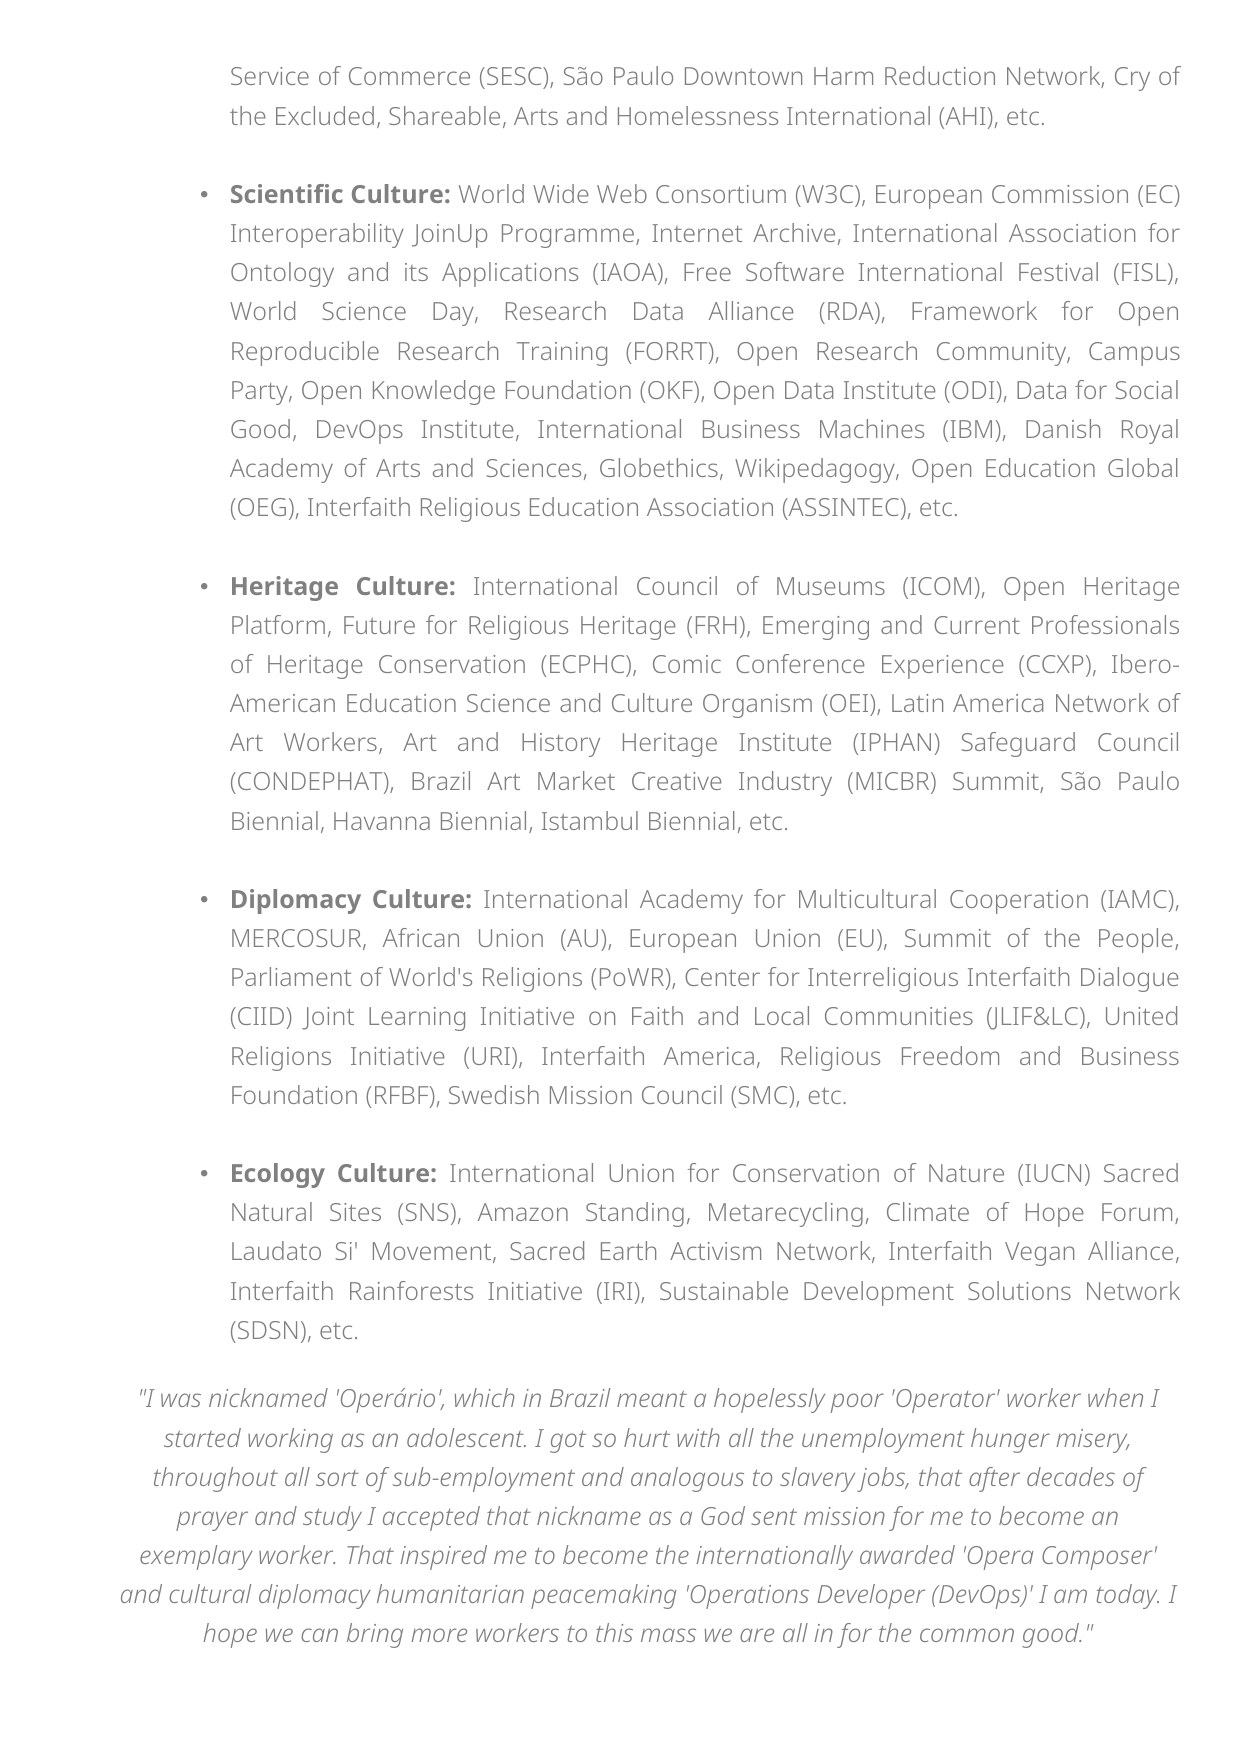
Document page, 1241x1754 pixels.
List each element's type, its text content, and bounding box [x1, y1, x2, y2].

list Ecology Culture: International Union for Conservation of Nature (IUCN) Sacred Natural Sites (SNS), Amazon Standing, Metarecycling, Climate of Hope Forum, Laudato Si' Movement, Sacred Earth Activism Network, Interfaith Vegan Alliance, Interfaith Rainforests Initiative (IRI), Sustainable Development Solutions Network (SDSN), etc. [200, 1156, 1181, 1346]
text "I was nicknamed 'Operário', which in Brazil meant a hopelessly poor 'Operator' worker when I started working as an adolescent. I got so hurt with all the unemployment hunger misery, throughout all sort of sub-employment and analogous to slavery jobs, that after decades of prayer and study I accepted that nickname as a God sent mission for me to become an exemplary worker. That inspired me to become the internationally awarded 'Opera Composer' and cultural diplomacy humanitarian peacemaking 'Operations Developer (DevOps)' I am today. I hope we can bring more workers to this mass we are all in for the common good." [118, 1381, 1181, 1650]
list Heritage Culture: International Council of Museums (ICOM), Open Heritage Platform, Future for Religious Heritage (FRH), Emerging and Current Professionals of Heritage Conservation (ECPHC), Comic Conference Experience (CCXP), Ibero-American Education Science and Culture Organism (OEI), Latin America Network of Art Workers, Art and History Heritage Institute (IPHAN) Safeguard Council (CONDEPHAT), Brazil Art Market Creative Industry (MICBR) Summit, São Paulo Biennial, Havanna Biennial, Istambul Biennial, etc. [200, 568, 1181, 837]
list Scientific Culture: World Wide Web Consortium (W3C), European Commission (EC) Interoperability JoinUp Programme, Internet Archive, International Association for Ontology and its Applications (IAOA), Free Software International Festival (FISL), World Science Day, Research Data Alliance (RDA), Framework for Open Reproducible Research Training (FORRT), Open Research Community, Campus Party, Open Knowledge Foundation (OKF), Open Data Institute (ODI), Data for Social Good, DevOps Institute, International Business Machines (IBM), Danish Royal Academy of Arts and Sciences, Globethics, Wikipedagogy, Open Education Global (OEG), Interfaith Religious Education Association (ASSINTEC), etc. [200, 177, 1181, 524]
list Diplomacy Culture: International Academy for Multicultural Cooperation (IAMC), MERCOSUR, African Union (AU), European Union (EU), Summit of the People, Parliament of World's Religions (PoWR), Center for Interreligious Interfaith Dialogue (CIID) Joint Learning Initiative on Faith and Local Communities (JLIF&LC), United Religions Initiative (URI), Interfaith America, Religious Freedom and Business Foundation (RFBF), Swedish Mission Council (SMC), etc. [200, 882, 1181, 1111]
list Service of Commerce (SESC), São Paulo Downtown Harm Reduction Network, Cry of the Excluded, Shareable, Arts and Homelessness International (AHI), etc. [200, 59, 1181, 132]
